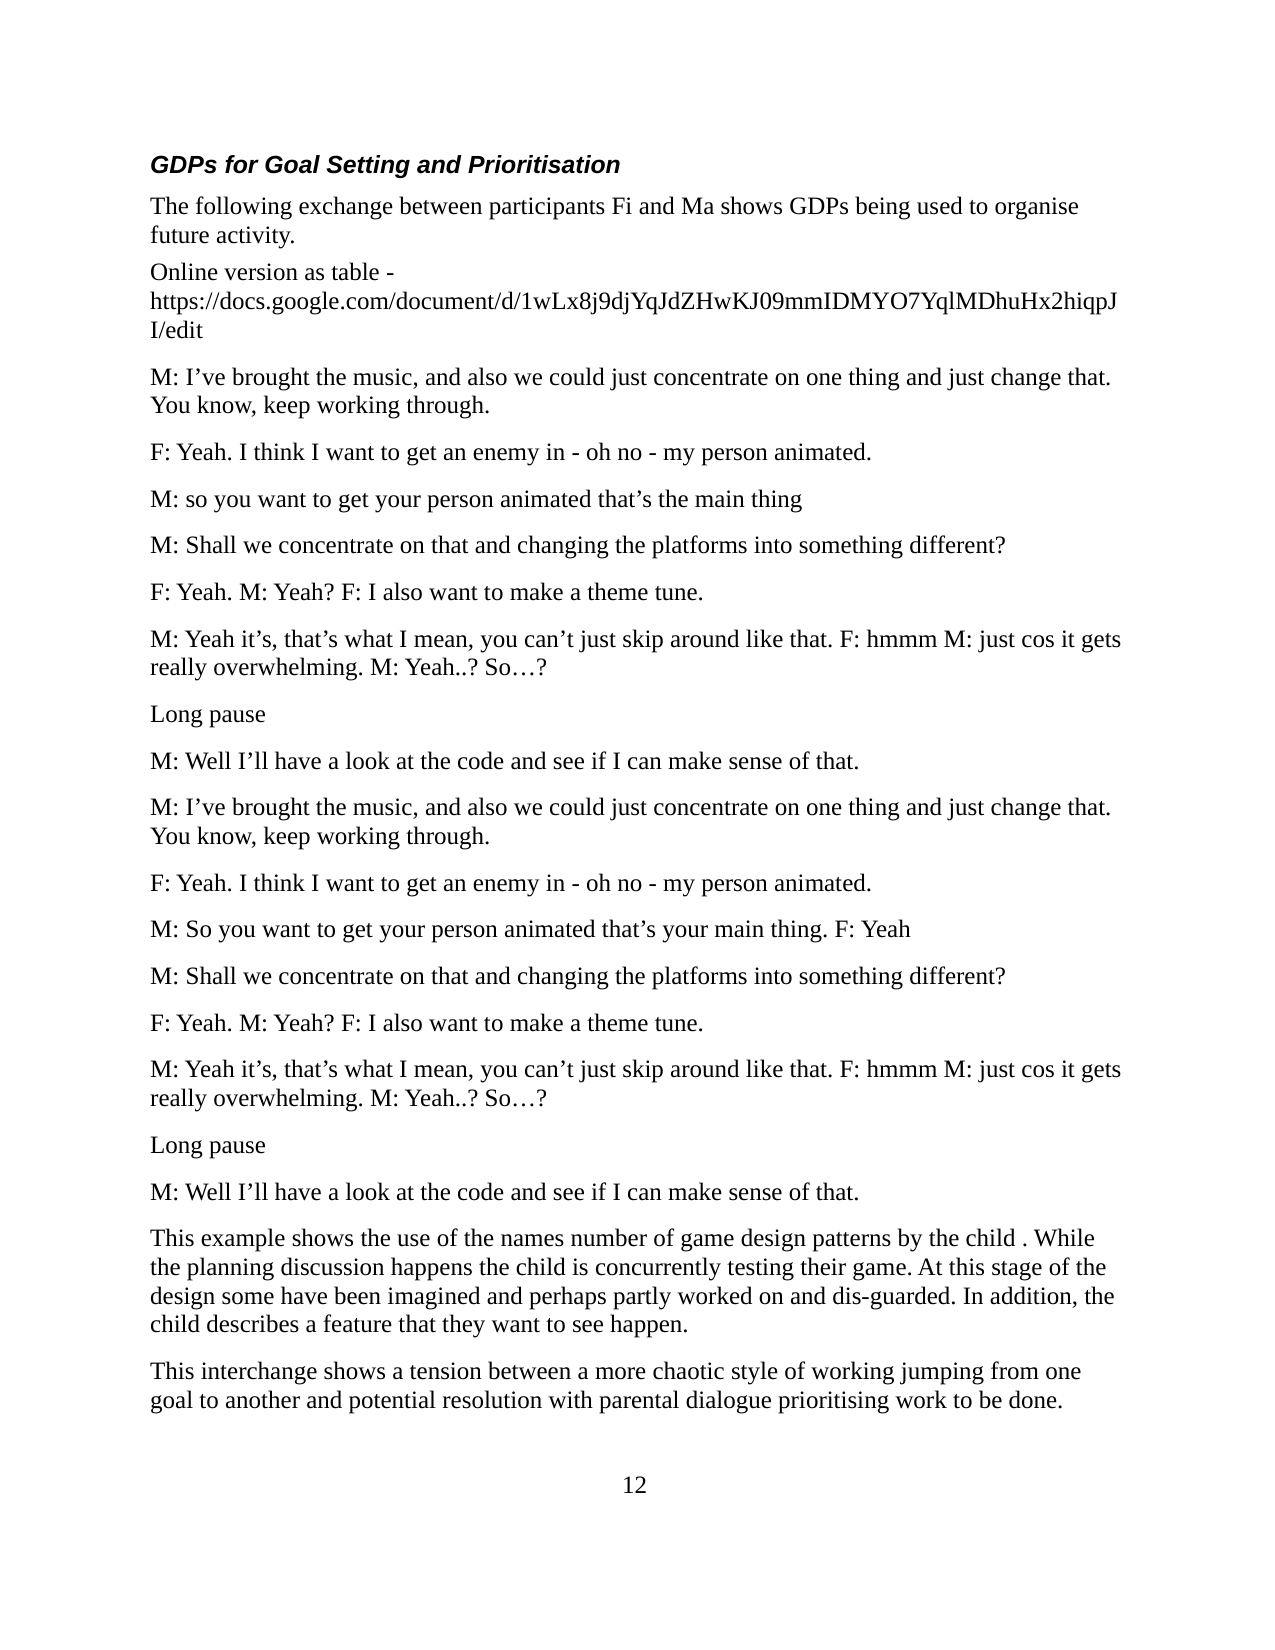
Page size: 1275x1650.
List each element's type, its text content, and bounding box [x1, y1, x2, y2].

text M: I’ve brought the music, and also we could just concentrate on one thing and just change that. You know, keep working through. [150, 792, 1125, 850]
text Long pause [150, 1130, 1125, 1159]
text M: Yeah it’s, that’s what I mean, you can’t just skip around like that. F: hmmm M: just cos it gets really overwhelming. M: Yeah..? So…? [150, 1054, 1125, 1112]
subtitle GDPs for Goal Setting and Prioritisation [150, 150, 1125, 178]
text M: So you want to get your person animated that’s your main thing. F: Yeah [150, 914, 1125, 943]
text M: Shall we concentrate on that and changing the platforms into something different? [150, 961, 1125, 990]
text M: Well I’ll have a look at the code and see if I can make sense of that. [150, 746, 1125, 774]
text Long pause [150, 699, 1125, 728]
text This interchange shows a tension between a more chaotic style of working jumping from one goal to another and potential resolution with parental dialogue prioritising work to be done. [150, 1356, 1125, 1414]
text F: Yeah. I think I want to get an enemy in - oh no - my person animated. [150, 868, 1125, 897]
text F: Yeah. M: Yeah? F: I also want to make a theme tune. [150, 1008, 1125, 1037]
text M: so you want to get your person animated that’s the main thing [150, 484, 1125, 512]
text F: Yeah. M: Yeah? F: I also want to make a theme tune. [150, 577, 1125, 606]
text Online version as table - https://docs.google.com/document/d/1wLx8j9djYqJdZHwKJ09mmIDMYO7YqlMDhuHx2hiqpJI/edit [150, 257, 1125, 344]
text M: Well I’ll have a look at the code and see if I can make sense of that. [150, 1177, 1125, 1205]
text M: Yeah it’s, that’s what I mean, you can’t just skip around like that. F: hmmm M: just cos it gets really overwhelming. M: Yeah..? So…? [150, 624, 1125, 681]
text This example shows the use of the names number of game design patterns by the child . While the planning discussion happens the child is concurrently testing their game. At this stage of the design some have been imagined and perhaps partly worked on and dis-guarded. In addition, the child describes a feature that they want to see happen. [150, 1223, 1125, 1338]
text M: Shall we concentrate on that and changing the platforms into something different? [150, 530, 1125, 559]
text F: Yeah. I think I want to get an enemy in - oh no - my person animated. [150, 437, 1125, 466]
text The following exchange between participants Fi and Ma shows GDPs being used to organise future activity. [150, 191, 1125, 248]
text M: I’ve brought the music, and also we could just concentrate on one thing and just change that. You know, keep working through. [150, 362, 1125, 419]
